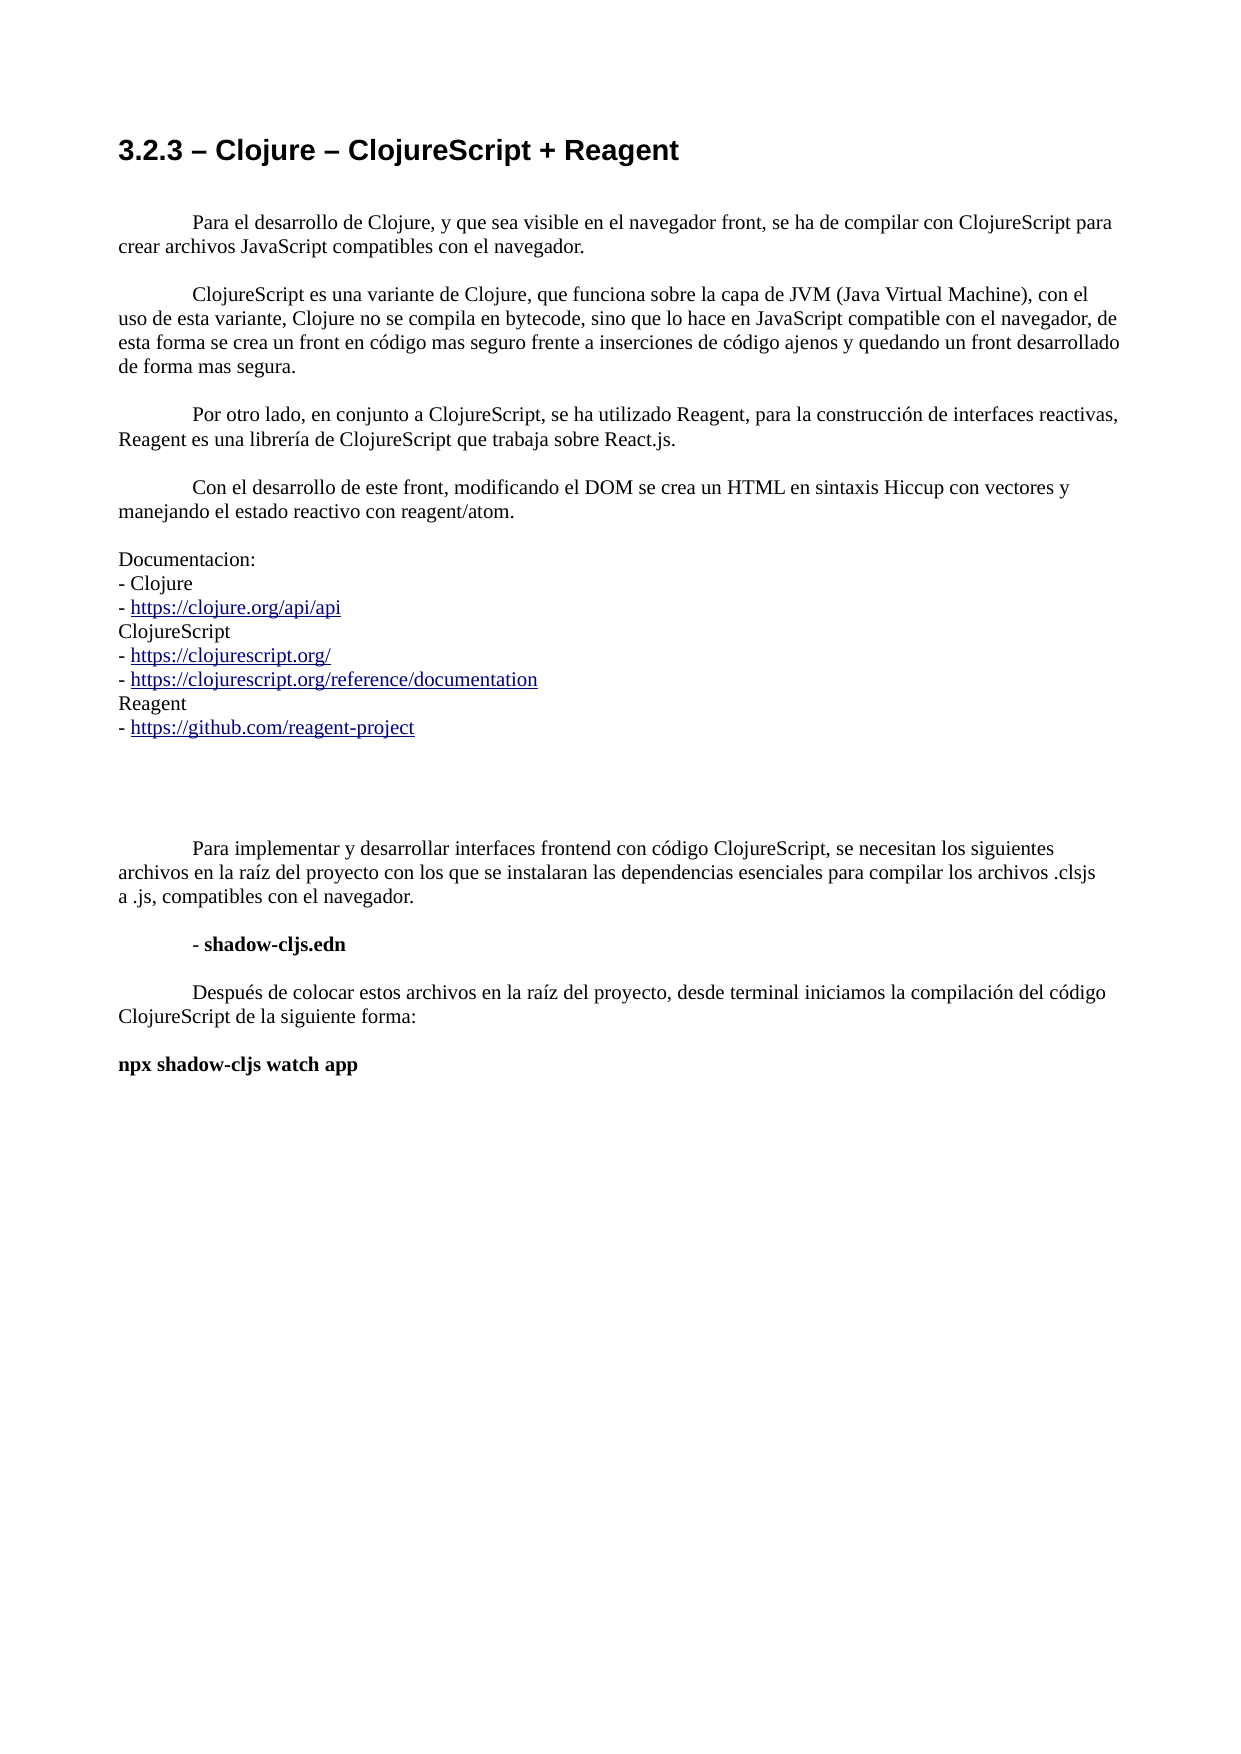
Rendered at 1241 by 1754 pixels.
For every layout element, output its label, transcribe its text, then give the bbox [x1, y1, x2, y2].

text - shadow-cljs.edn [118, 932, 1122, 956]
text - https://github.com/reagent-project [118, 715, 1122, 739]
text - https://clojurescript.org/ [118, 643, 1122, 667]
text Por otro lado, en conjunto a ClojureScript, se ha utilizado Reagent, para la construcción de interfaces reactivas, Reagent es una librería de ClojureScript que trabaja sobre React.js. [118, 402, 1122, 451]
text ClojureScript es una variante de Clojure, que funciona sobre la capa de JVM (Java Virtual Machine), con el uso de esta variante, Clojure no se compila en bytecode, sino que lo hace en JavaScript compatible con el navegador, de esta forma se crea un front en código mas seguro frente a inserciones de código ajenos y quedando un front desarrollado de forma mas segura. [118, 282, 1122, 378]
text - https://clojurescript.org/reference/documentation [118, 667, 1122, 691]
text ClojureScript [118, 619, 1122, 643]
text Para implementar y desarrollar interfaces frontend con código ClojureScript, se necesitan los siguientes archivos en la raíz del proyecto con los que se instalaran las dependencias esenciales para compilar los archivos .clsjs a .js, compatibles con el navegador. [118, 836, 1122, 908]
text - https://clojure.org/api/api [118, 595, 1122, 619]
text Después de colocar estos archivos en la raíz del proyecto, desde terminal iniciamos la compilación del código ClojureScript de la siguiente forma: [118, 980, 1122, 1028]
subtitle 3.2.3 – Clojure – ClojureScript + Reagent [118, 133, 1122, 166]
text - Clojure [118, 571, 1122, 595]
text Con el desarrollo de este front, modificando el DOM se crea un HTML en sintaxis Hiccup con vectores y manejando el estado reactivo con reagent/atom. [118, 474, 1122, 523]
text npx shadow-cljs watch app [118, 1052, 1122, 1076]
text Reagent [118, 691, 1122, 715]
text Documentacion: [118, 547, 1122, 571]
text Para el desarrollo de Clojure, y que sea visible en el navegador front, se ha de compilar con ClojureScript para crear archivos JavaScript compatibles con el navegador. [118, 210, 1122, 258]
